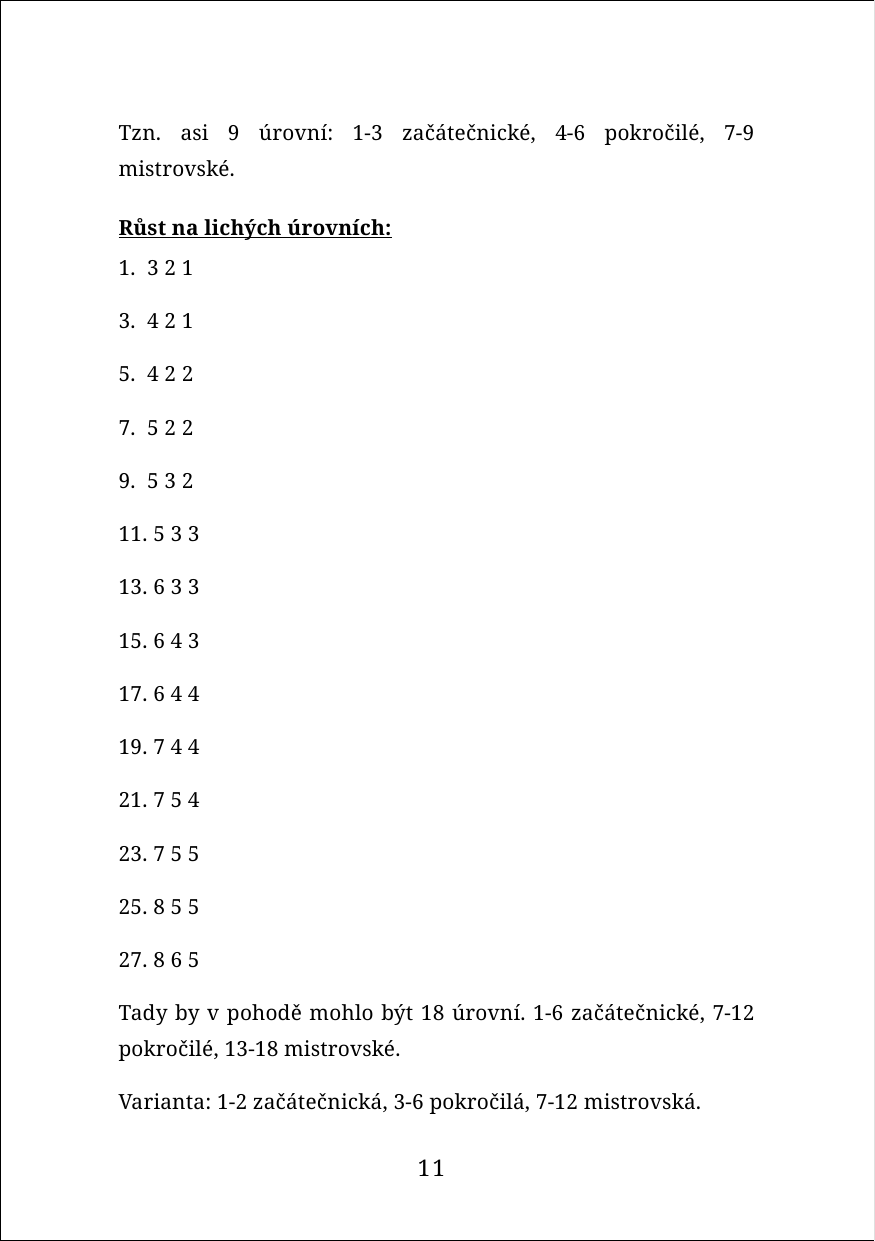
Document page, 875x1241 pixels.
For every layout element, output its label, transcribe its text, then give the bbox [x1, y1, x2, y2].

text 19. 7 4 4 [118, 732, 756, 761]
text Tzn. asi 9 úrovní: 1-3 začátečnické, 4-6 pokročilé, 7-9 mistrovské. [118, 118, 756, 182]
text 7. 5 2 2 [118, 413, 756, 441]
text 13. 6 3 3 [118, 572, 756, 601]
text 27. 8 6 5 [118, 945, 756, 973]
text 21. 7 5 4 [118, 785, 756, 814]
text 25. 8 5 5 [118, 892, 756, 920]
text 9. 5 3 2 [118, 466, 756, 494]
text 5. 4 2 2 [118, 359, 756, 388]
text Varianta: 1-2 začátečnická, 3-6 pokročilá, 7-12 mistrovská. [118, 1087, 756, 1116]
text 17. 6 4 4 [118, 679, 756, 707]
subtitle Růst na lichých úrovních: [118, 213, 756, 241]
text 11. 5 3 3 [118, 519, 756, 548]
text 1. 3 2 1 [118, 253, 756, 282]
text 23. 7 5 5 [118, 839, 756, 867]
text Tady by v pohodě mohlo být 18 úrovní. 1-6 začátečnické, 7-12 pokročilé, 13-18 mistrovské. [118, 998, 756, 1062]
text 15. 6 4 3 [118, 626, 756, 654]
text 3. 4 2 1 [118, 306, 756, 335]
